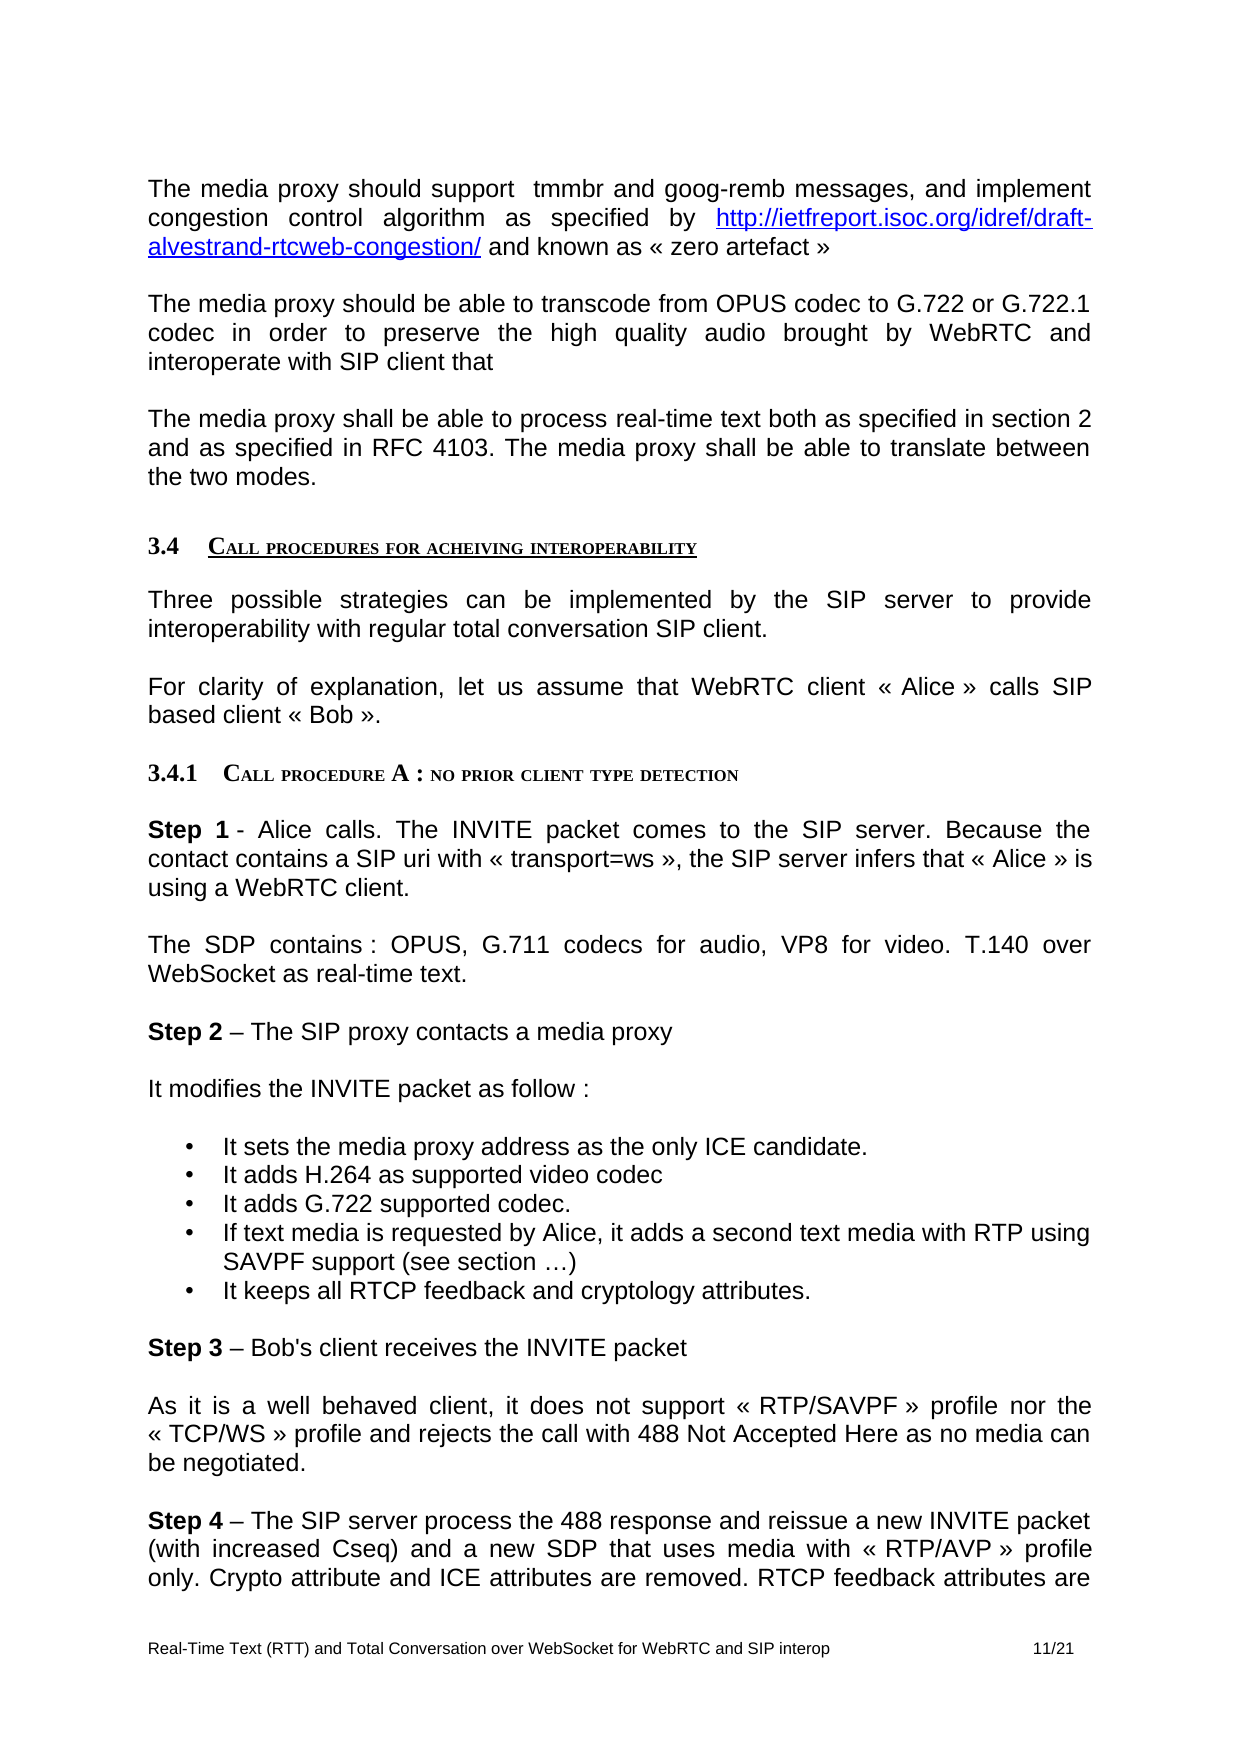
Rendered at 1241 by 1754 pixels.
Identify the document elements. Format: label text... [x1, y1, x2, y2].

list It adds H.264 as supported video codec [185, 1160, 1092, 1189]
text Three possible strategies can be implemented by the SIP server to provide interoperability with regular total conversation SIP client. [148, 585, 1092, 643]
text As it is a well behaved client, it does not support « RTP/SAVPF » profile nor the « TCP/WS » profile and rejects the call with 488 Not Accepted Here as no media can be negotiated. [148, 1391, 1092, 1477]
text The media proxy shall be able to process real-time text both as specified in section 2 and as specified in RFC 4103. The media proxy shall be able to translate between the two modes. [148, 404, 1092, 490]
list It adds G.722 supported codec. [185, 1189, 1092, 1218]
text For clarity of explanation, let us assume that WebRTC client « Alice » calls SIP based client « Bob ». [148, 671, 1092, 729]
subtitle Call procedure A : no prior client type detection [148, 758, 1092, 786]
text It modifies the INVITE packet as follow : [148, 1074, 1092, 1103]
text Step 2 – The SIP proxy contacts a media proxy [148, 1016, 1092, 1045]
text Step 4 – The SIP server process the 488 response and reissue a new INVITE packet (with increased Cseq) and a new SDP that uses media with « RTP/AVP » profile only. Crypto attribute and ICE attributes are removed. RTCP feedback attributes are [148, 1506, 1092, 1592]
text Step 1 - Alice calls. The INVITE packet comes to the SIP server. Because the contact contains a SIP uri with « transport=ws », the SIP server infers that « Alice » is using a WebRTC client. [148, 815, 1092, 901]
text The media proxy should support tmmbr and goog-remb messages, and implement congestion control algorithm as specified by http://ietfreport.isoc.org/idref/draft-alvestrand-rtcweb-congestion/ and known as « zero artefact » [148, 174, 1092, 260]
list If text media is requested by Alice, it adds a second text media with RTP using SAVPF support (see section …) [185, 1218, 1092, 1276]
list It keeps all RTCP feedback and cryptology attributes. [185, 1276, 1092, 1304]
text Step 3 – Bob's client receives the INVITE packet [148, 1333, 1092, 1362]
text The media proxy should be able to transcode from OPUS codec to G.722 or G.722.1 codec in order to preserve the high quality audio brought by WebRTC and interoperate with SIP client that [148, 289, 1092, 375]
subtitle Call procedures for acheiving interoperability [148, 531, 1092, 560]
list It sets the media proxy address as the only ICE candidate. [185, 1131, 1092, 1160]
text The SDP contains : OPUS, G.711 codecs for audio, VP8 for video. T.140 over WebSocket as real-time text. [148, 930, 1092, 988]
